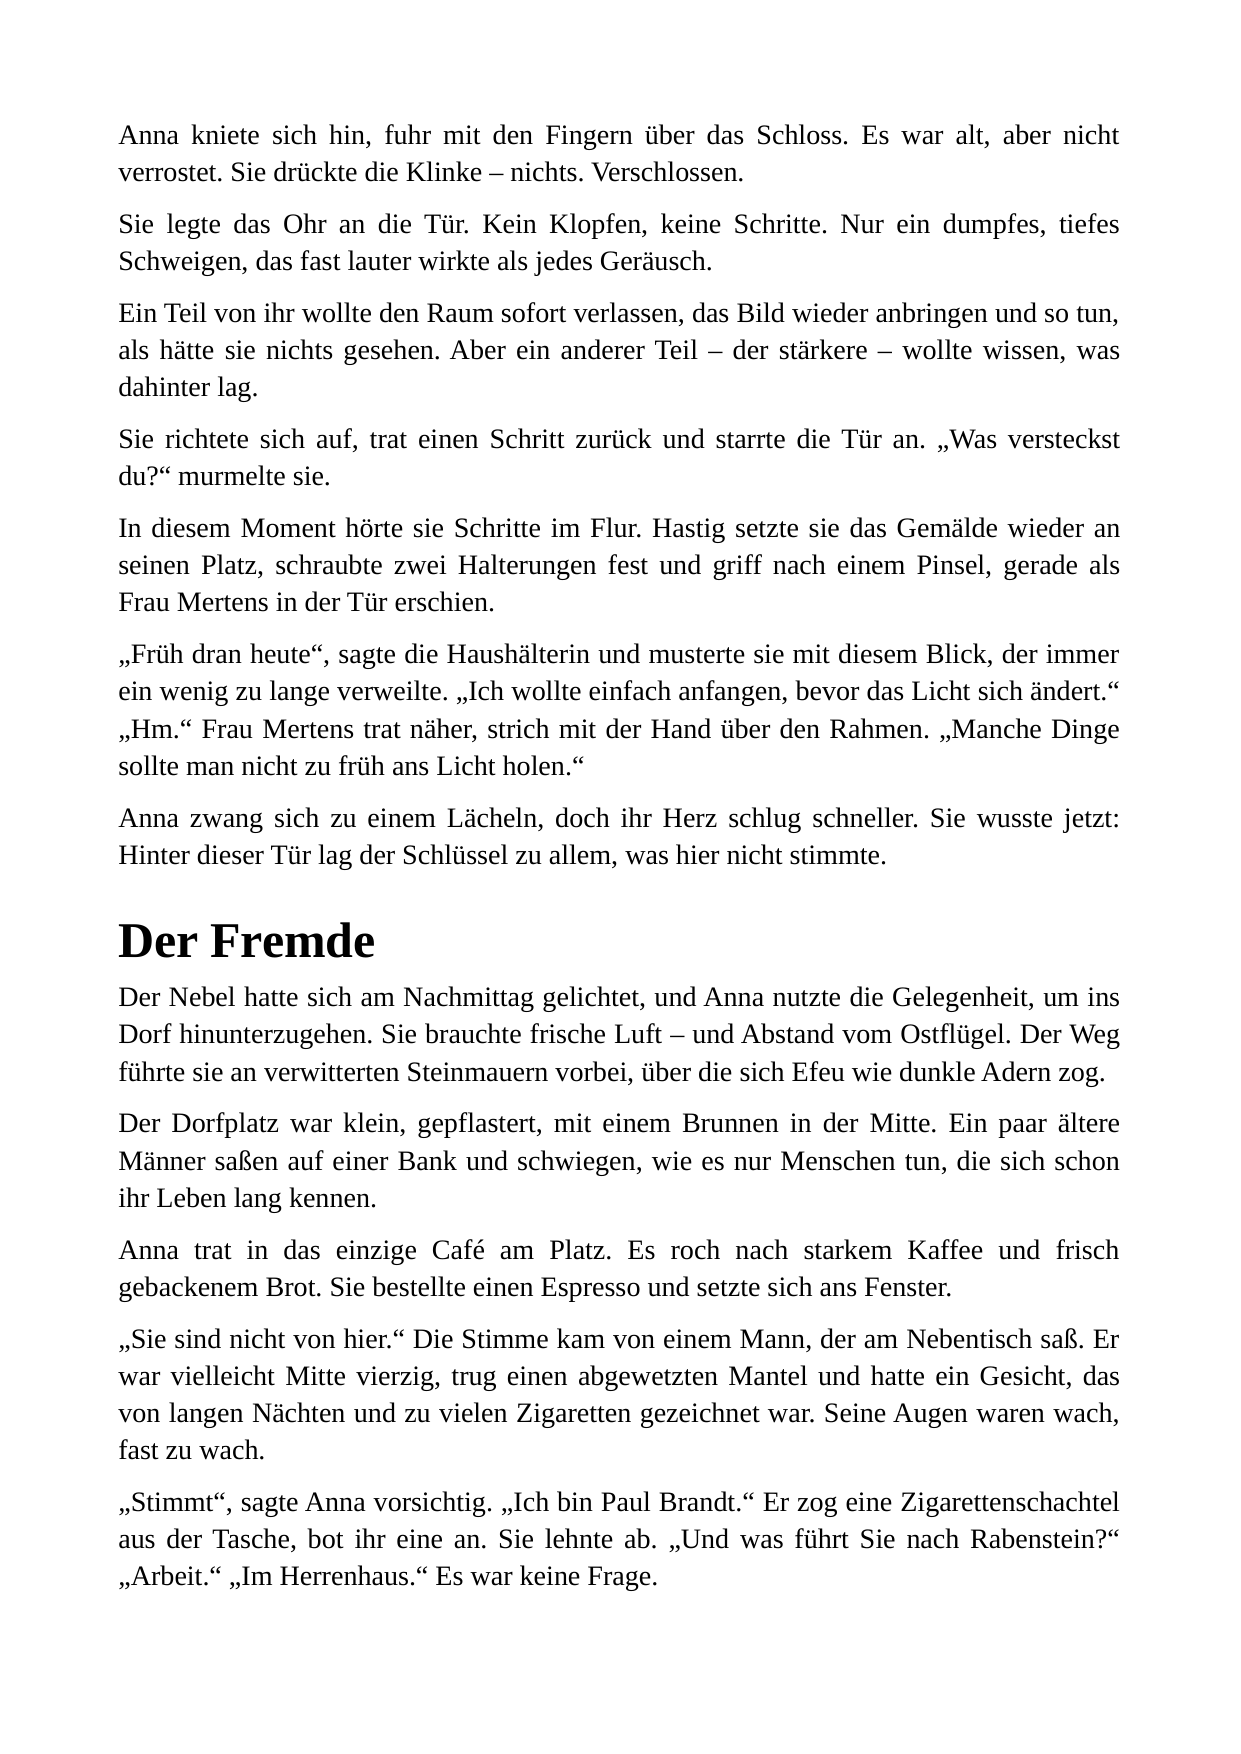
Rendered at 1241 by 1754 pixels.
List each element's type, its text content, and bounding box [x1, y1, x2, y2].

text Sie legte das Ohr an die Tür. Kein Klopfen, keine Schritte. Nur ein dumpfes, tiefes Schweigen, das fast lauter wirkte als jedes Geräusch. [118, 207, 1122, 277]
text In diesem Moment hörte sie Schritte im Flur. Hastig setzte sie das Gemälde wieder an seinen Platz, schraubte zwei Halterungen fest und griff nach einem Pinsel, gerade als Frau Mertens in der Tür erschien. [118, 511, 1122, 618]
text Anna trat in das einzige Café am Platz. Es roch nach starkem Kaffee und frisch gebackenem Brot. Sie bestellte einen Espresso und setzte sich ans Fenster. [118, 1233, 1122, 1302]
text Der Dorfplatz war klein, gepflastert, mit einem Brunnen in der Mitte. Ein paar ältere Männer saßen auf einer Bank und schwiegen, wie es nur Menschen tun, die sich schon ihr Leben lang kennen. [118, 1107, 1122, 1213]
subtitle Der Fremde [118, 910, 1122, 968]
text „Früh dran heute“, sagte die Haushälterin und musterte sie mit diesem Blick, der immer ein wenig zu lange verweilte. „Ich wollte einfach anfangen, bevor das Licht sich ändert.“ „Hm.“ Frau Mertens trat näher, strich mit der Hand über den Rahmen. „Manche Dinge sollte man nicht zu früh ans Licht holen.“ [118, 637, 1122, 781]
text „Stimmt“, sagte Anna vorsichtig. „Ich bin Paul Brandt.“ Er zog eine Zigarettenschachtel aus der Tasche, bot ihr eine an. Sie lehnte ab. „Und was führt Sie nach Rabenstein?“ „Arbeit.“ „Im Herrenhaus.“ Es war keine Frage. [118, 1485, 1122, 1592]
text Ein Teil von ihr wollte den Raum sofort verlassen, das Bild wieder anbringen und so tun, als hätte sie nichts gesehen. Aber ein anderer Teil – der stärkere – wollte wissen, was dahinter lag. [118, 296, 1122, 403]
text Anna zwang sich zu einem Lächeln, doch ihr Herz schlug schneller. Sie wusste jetzt: Hinter dieser Tür lag der Schlüssel zu allem, was hier nicht stimmte. [118, 801, 1122, 870]
text Sie richtete sich auf, trat einen Schritt zurück und starrte die Tür an. „Was versteckst du?“ murmelte sie. [118, 422, 1122, 492]
text Anna kniete sich hin, fuhr mit den Fingern über das Schloss. Es war alt, aber nicht verrostet. Sie drückte die Klinke – nichts. Verschlossen. [118, 118, 1122, 188]
text Der Nebel hatte sich am Nachmittag gelichtet, und Anna nutzte die Gelegenheit, um ins Dorf hinunterzugehen. Sie brauchte frische Luft – und Abstand vom Ostflügel. Der Weg führte sie an verwitterten Steinmauern vorbei, über die sich Efeu wie dunkle Adern zog. [118, 980, 1122, 1087]
text „Sie sind nicht von hier.“ Die Stimme kam von einem Mann, der am Nebentisch saß. Er war vielleicht Mitte vierzig, trug einen abgewetzten Mantel und hatte ein Gesicht, das von langen Nächten und zu vielen Zigaretten gezeichnet war. Seine Augen waren wach, fast zu wach. [118, 1322, 1122, 1466]
